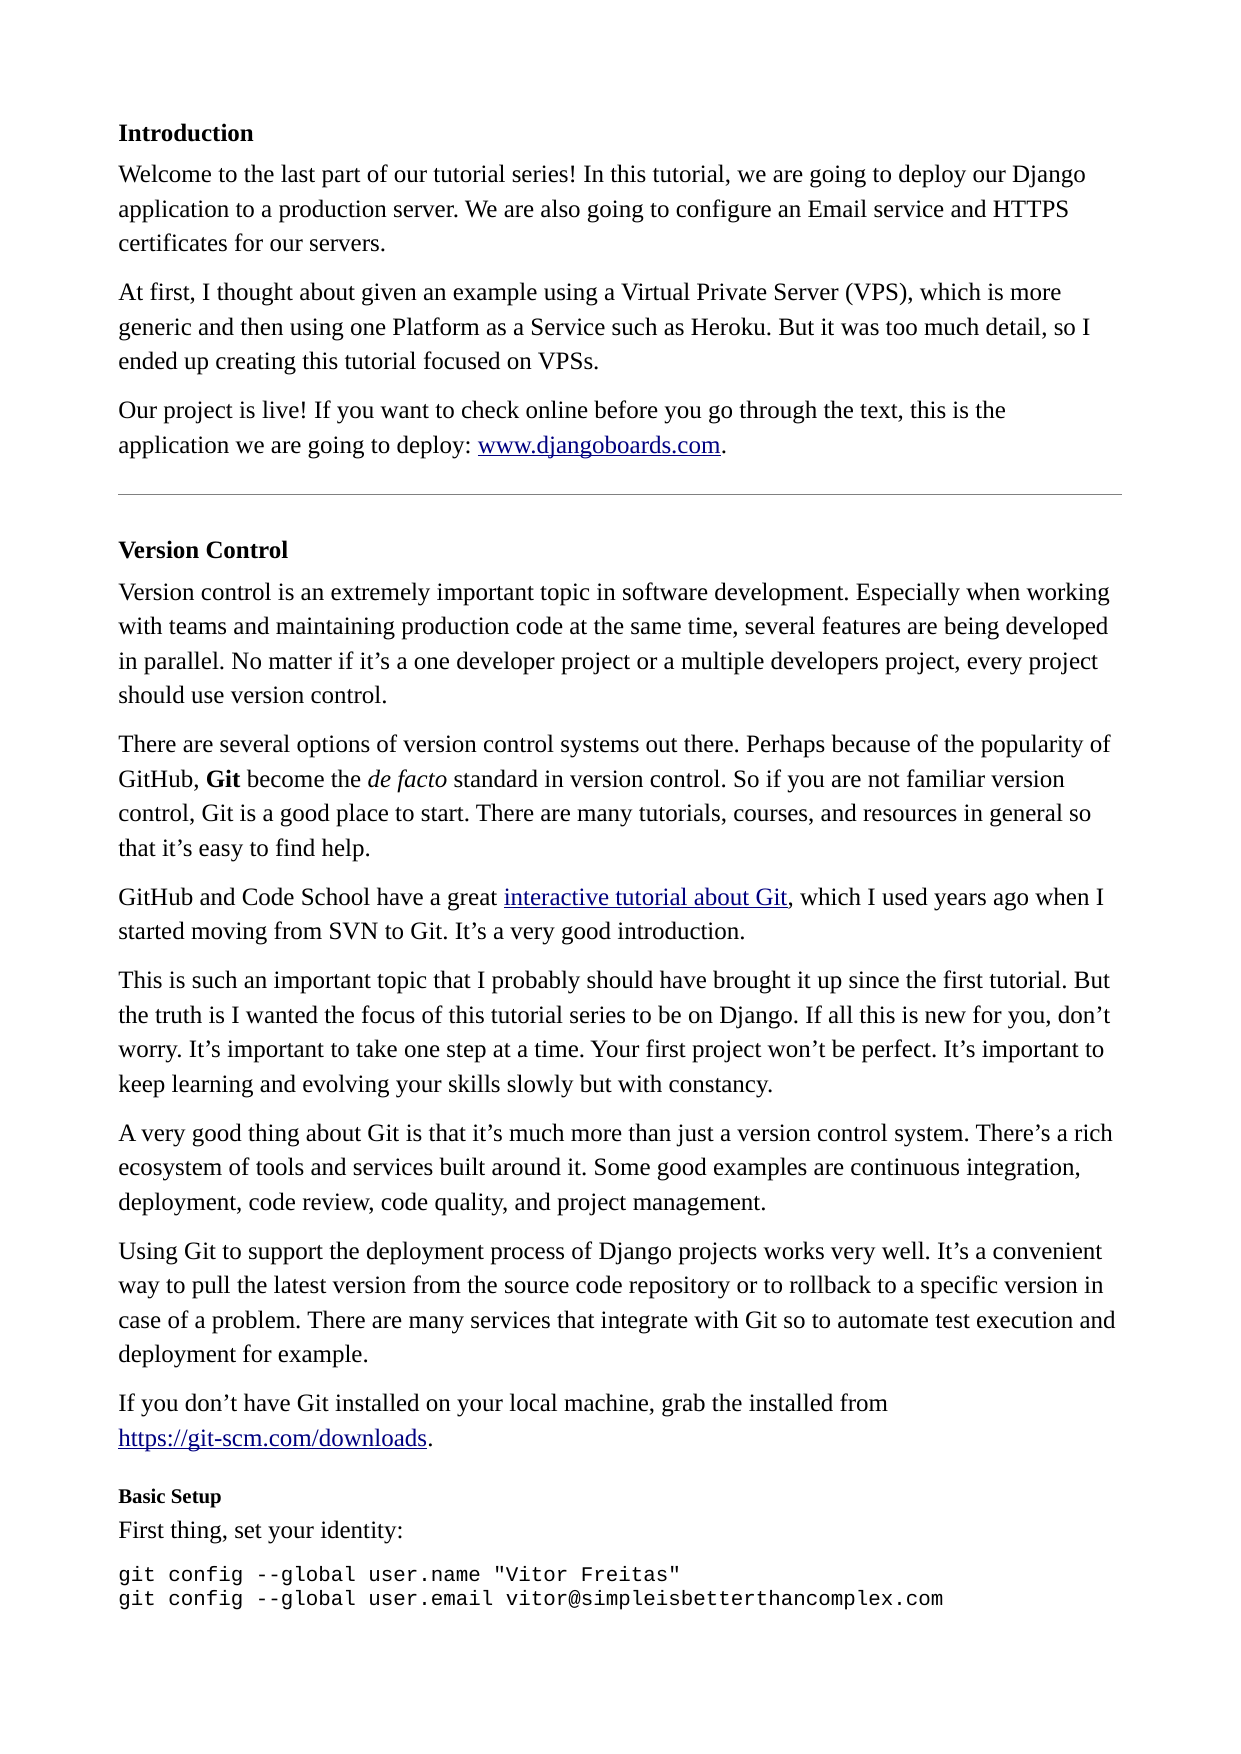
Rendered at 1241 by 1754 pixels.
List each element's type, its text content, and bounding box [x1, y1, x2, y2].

text git config --global user.name "Vitor Freitas" [118, 1564, 1122, 1587]
subtitle Introduction [118, 118, 1122, 147]
text GitHub and Code School have a great interactive tutorial about Git, which I used years ago when I started moving from SVN to Git. It’s a very good introduction. [118, 882, 1122, 945]
text At first, I thought about given an example using a Virtual Private Server (VPS), which is more generic and then using one Platform as a Service such as Heroku. But it was too much detail, so I ended up creating this tutorial focused on VPSs. [118, 277, 1122, 375]
text Version control is an extremely important topic in software development. Especially when working with teams and maintaining production code at the same time, several features are being developed in parallel. No matter if it’s a one developer project or a multiple developers project, every project should use version control. [118, 577, 1122, 709]
text git config --global user.email vitor@simpleisbetterthancomplex.com [118, 1587, 1122, 1611]
text Welcome to the last part of our tutorial series! In this tutorial, we are going to deploy our Django application to a production server. We are also going to configure an Email service and HTTPS certificates for our servers. [118, 159, 1122, 257]
subtitle Version Control [118, 536, 1122, 564]
text Using Git to support the deployment process of Django projects works very well. It’s a convenient way to pull the latest version from the source code repository or to rollback to a specific version in case of a problem. There are many services that integrate with Git so to automate test execution and deployment for example. [118, 1236, 1122, 1368]
text A very good thing about Git is that it’s much more than just a version control system. There’s a rich ecosystem of tools and services built around it. Some good examples are continuous integration, deployment, code review, code quality, and project management. [118, 1118, 1122, 1216]
text If you don’t have Git installed on your local machine, grab the installed from https://git-scm.com/downloads. [118, 1388, 1122, 1452]
text There are several options of version control systems out there. Perhaps because of the popularity of GitHub, Git become the de facto standard in version control. So if you are not familiar version control, Git is a good place to start. There are many tutorials, courses, and resources in general so that it’s easy to find help. [118, 729, 1122, 862]
text Our project is live! If you want to check online before you go through the text, this is the application we are going to deploy: www.djangoboards.com. [118, 395, 1122, 459]
subtitle Basic Setup [118, 1484, 1122, 1508]
text First thing, set your identity: [118, 1515, 1122, 1543]
text This is such an important topic that I probably should have brought it up since the first tutorial. But the truth is I wanted the focus of this tutorial series to be on Django. If all this is new for you, don’t worry. It’s important to take one step at a time. Your first project won’t be perfect. It’s important to keep learning and evolving your skills slowly but with constancy. [118, 965, 1122, 1098]
